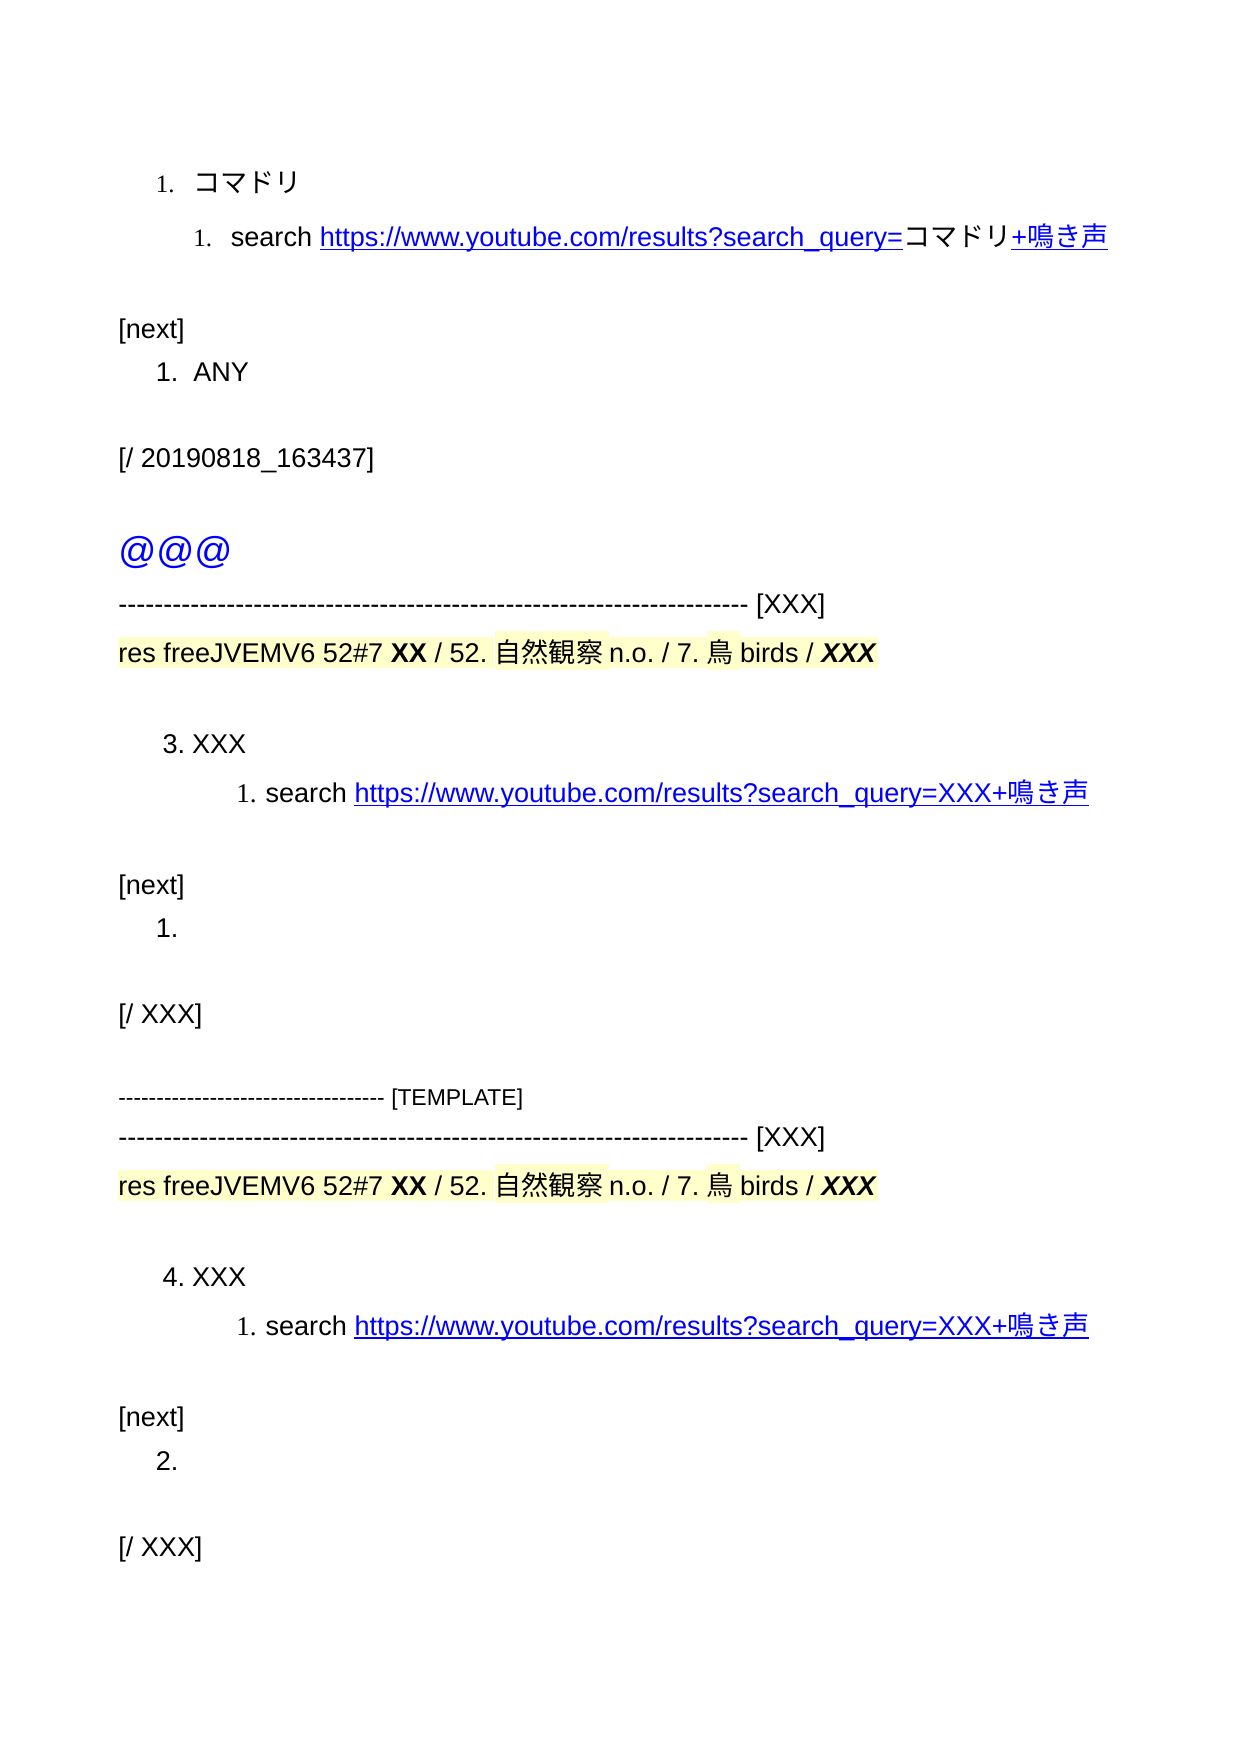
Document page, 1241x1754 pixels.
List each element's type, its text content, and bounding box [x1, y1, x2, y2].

text [/ XXX] [118, 1531, 1122, 1562]
text ---------------------------------------------------------------------- [XXX] [118, 588, 1122, 619]
text [next] [118, 1401, 1122, 1433]
text [/ XXX] [118, 998, 1122, 1029]
list ANY [156, 356, 1122, 387]
list search https://www.youtube.com/results?search_query=XXX+鳴き声 [236, 771, 1122, 811]
text [next] [118, 313, 1122, 344]
text ---------------------------------------------------------------------- [XXX] [118, 1121, 1122, 1152]
text res freeJVEMV6 52#7 XX / 52. 自然観察 n.o. / 7. 鳥 birds / XXX [118, 631, 1122, 670]
list XXX [162, 728, 1122, 759]
text ----------------------------------- [TEMPLATE] [118, 1084, 1122, 1111]
list search https://www.youtube.com/results?search_query=XXX+鳴き声 [236, 1304, 1122, 1343]
text [next] [118, 869, 1122, 900]
list XXX [162, 1261, 1122, 1292]
list search https://www.youtube.com/results?search_query=コマドリ+鳴き声 [193, 215, 1122, 255]
text [/ 20190818_163437] [118, 442, 1122, 473]
text @@@ [118, 528, 1122, 571]
text res freeJVEMV6 52#7 XX / 52. 自然観察 n.o. / 7. 鳥 birds / XXX [118, 1164, 1122, 1203]
list コマドリ [156, 161, 1122, 201]
